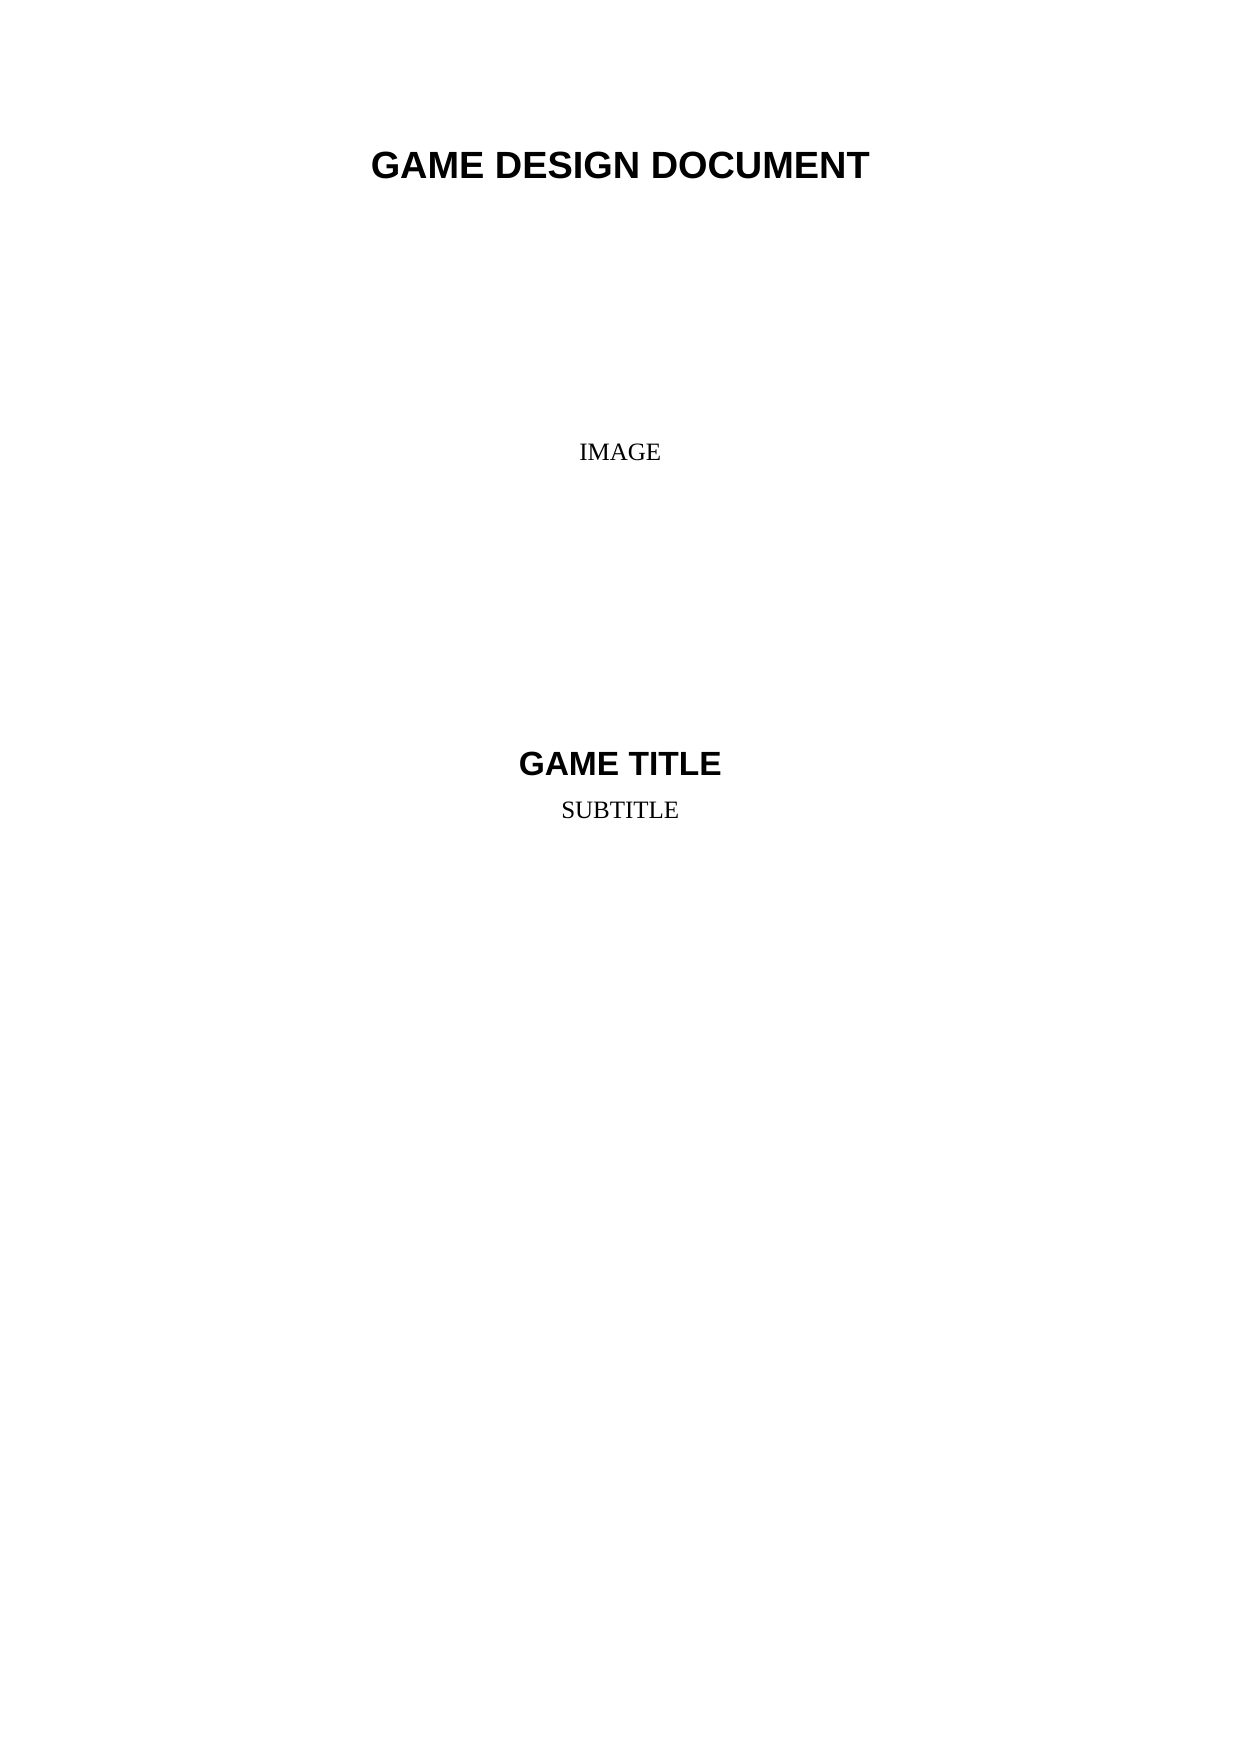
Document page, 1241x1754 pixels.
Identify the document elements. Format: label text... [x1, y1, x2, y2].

text SUBTITLE [118, 795, 1122, 824]
text IMAGE [118, 437, 1122, 466]
subtitle GAME DESIGN DOCUMENT [118, 143, 1122, 187]
subtitle GAME TITLE [118, 744, 1122, 782]
